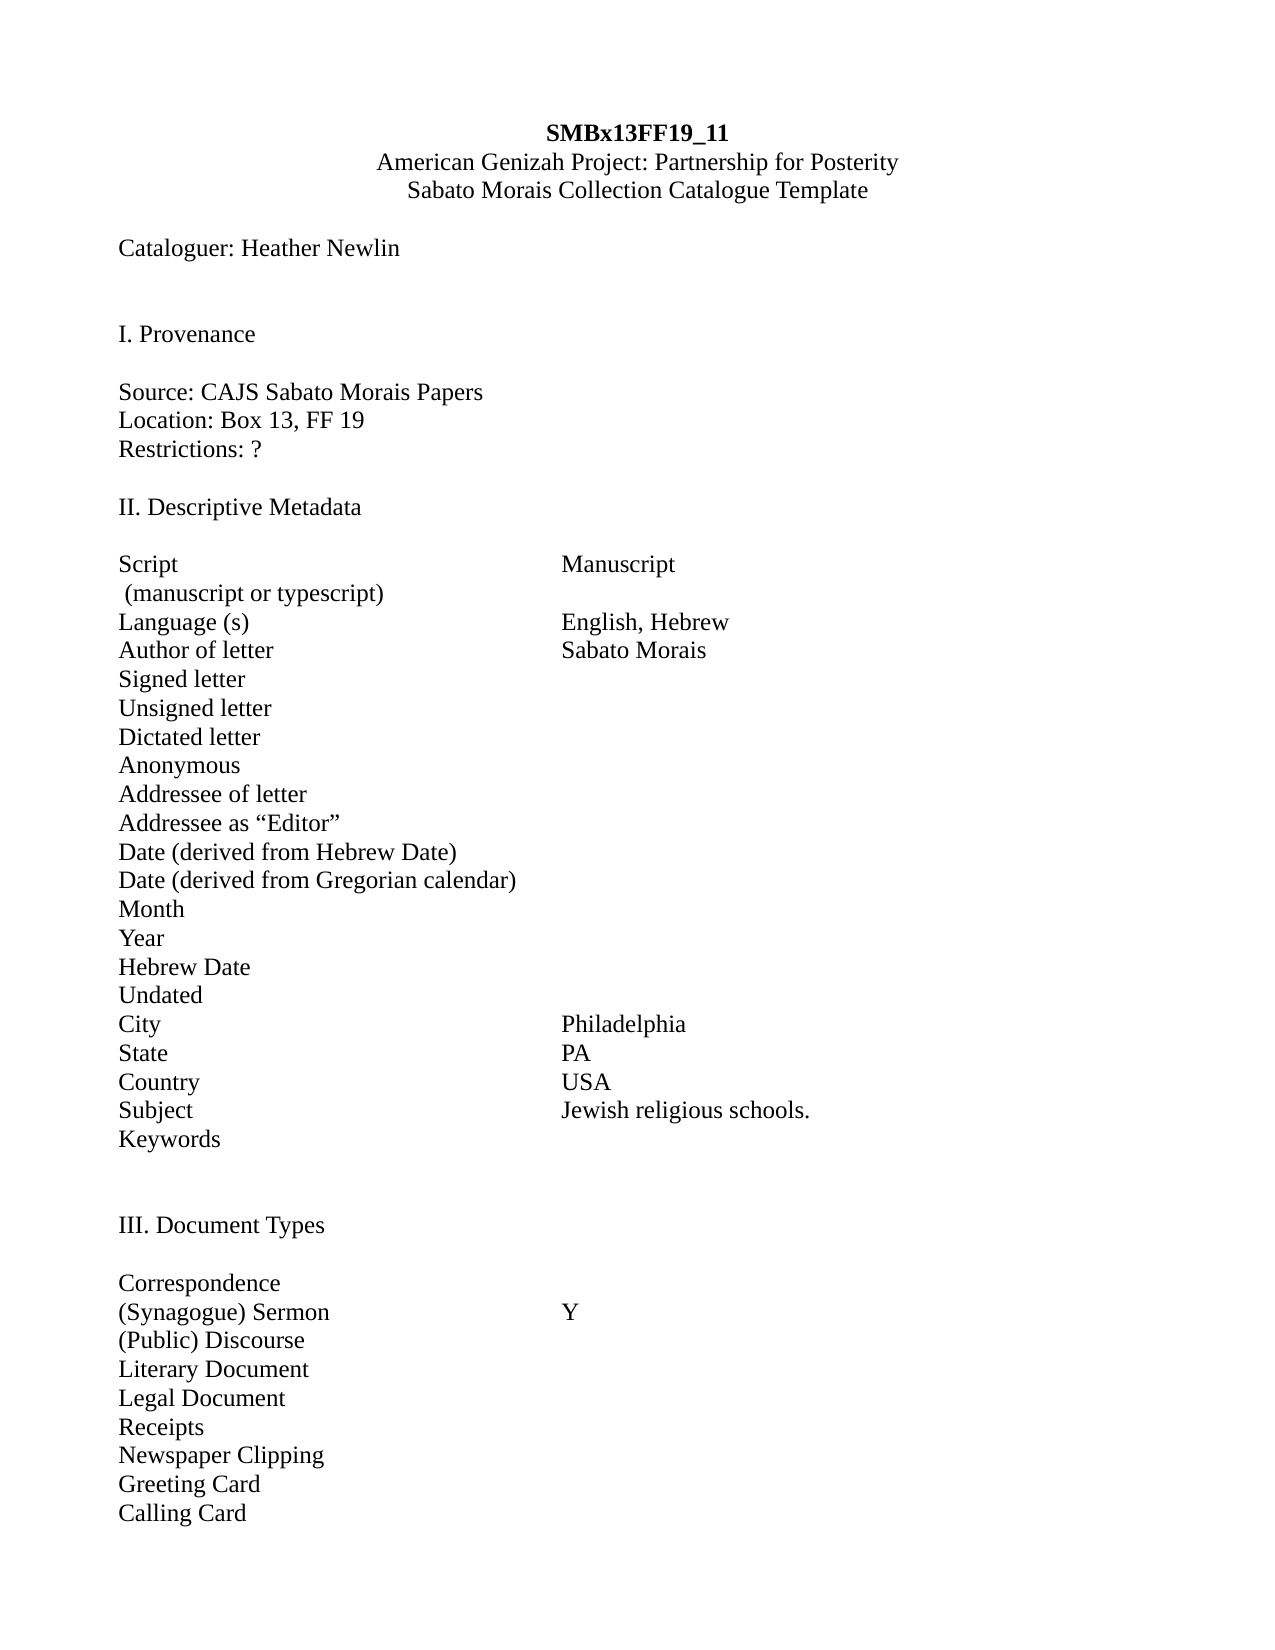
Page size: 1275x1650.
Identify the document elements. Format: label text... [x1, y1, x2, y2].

text SMBx13FF19_11 [118, 118, 1157, 147]
text Dictated letter [118, 722, 1157, 751]
text City Philadelphia [118, 1009, 1157, 1038]
text Source: CAJS Sabato Morais Papers [118, 377, 1157, 406]
text I. Provenance [118, 319, 1157, 348]
text II. Descriptive Metadata [118, 492, 1157, 521]
text Keywords [118, 1124, 1157, 1153]
text Language (s) English, Hebrew [118, 607, 1157, 636]
text Cataloguer: Heather Newlin [118, 233, 1157, 262]
text Year [118, 923, 1157, 952]
text American Genizah Project: Partnership for Posterity [118, 147, 1157, 176]
text Signed letter [118, 664, 1157, 693]
text Legal Document [118, 1383, 1157, 1412]
text Author of letter Sabato Morais [118, 636, 1157, 664]
text III. Document Types [118, 1211, 1157, 1239]
text Date (derived from Gregorian calendar) [118, 866, 1157, 894]
text Literary Document [118, 1354, 1157, 1383]
text Sabato Morais Collection Catalogue Template [118, 176, 1157, 204]
text Script Manuscript [118, 549, 1157, 578]
text Anonymous [118, 751, 1157, 779]
text Greeting Card [118, 1469, 1157, 1498]
text State PA [118, 1038, 1157, 1067]
text (manuscript or typescript) [118, 578, 1157, 607]
text Restrictions: ? [118, 434, 1157, 463]
text Addressee of letter [118, 779, 1157, 808]
text (Synagogue) Sermon Y [118, 1297, 1157, 1326]
text Calling Card [118, 1498, 1157, 1527]
text (Public) Discourse [118, 1326, 1157, 1354]
text Month [118, 894, 1157, 923]
text Date (derived from Hebrew Date) [118, 837, 1157, 866]
text Country USA [118, 1067, 1157, 1096]
text Unsigned letter [118, 693, 1157, 722]
text Newspaper Clipping [118, 1441, 1157, 1469]
text Location: Box 13, FF 19 [118, 406, 1157, 434]
text Receipts [118, 1412, 1157, 1441]
text Subject Jewish religious schools. [118, 1096, 1157, 1124]
text Undated [118, 981, 1157, 1009]
text Addressee as “Editor” [118, 808, 1157, 837]
text Hebrew Date [118, 952, 1157, 981]
text Correspondence [118, 1268, 1157, 1297]
